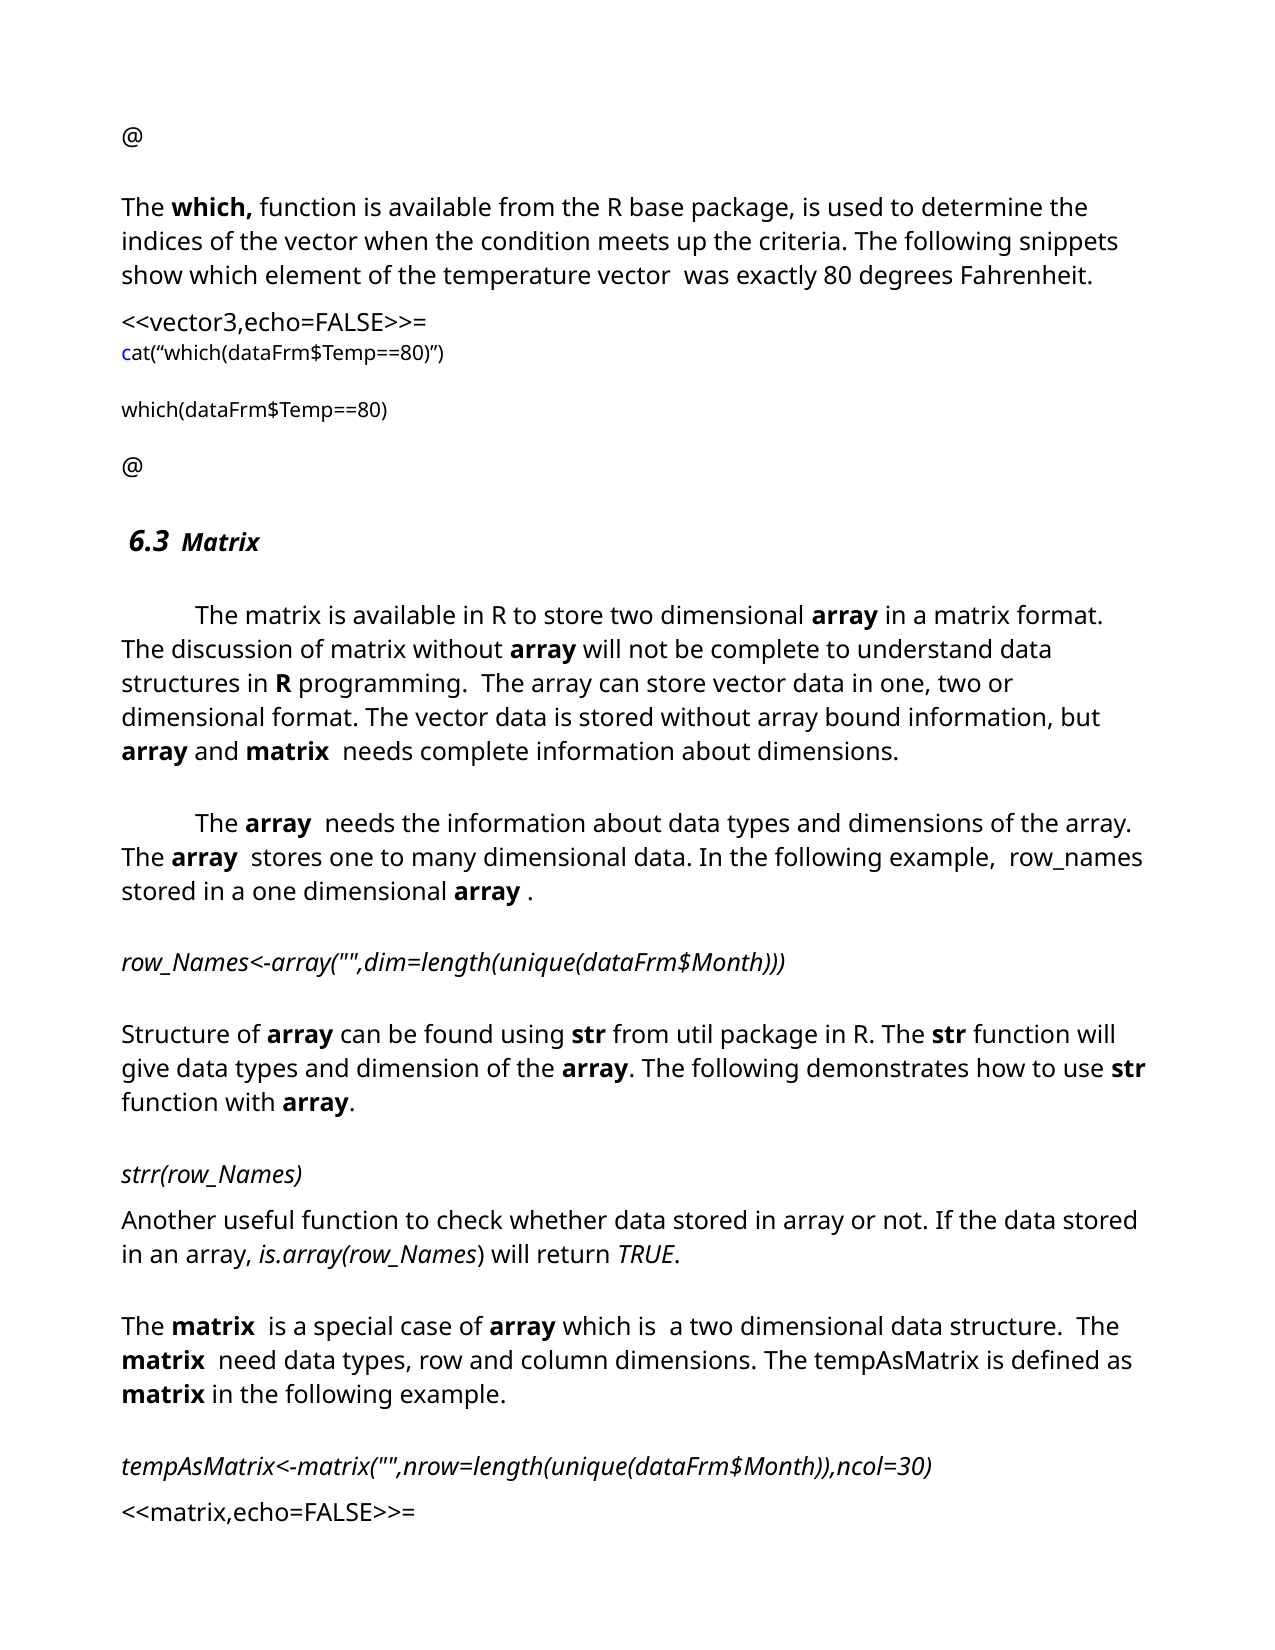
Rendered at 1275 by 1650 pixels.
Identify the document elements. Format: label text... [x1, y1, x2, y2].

text The array needs the information about data types and dimensions of the array. The array stores one to many dimensional data. In the following example, row_names stored in a one dimensional array . [121, 805, 1158, 907]
text tempAsMatrix<-matrix("",nrow=length(unique(dataFrm$Month)),ncol=30) [121, 1448, 1158, 1482]
text <<vector3,echo=FALSE>>= [121, 304, 1158, 338]
text The matrix is a special case of array which is a two dimensional data structure. The matrix need data types, row and column dimensions. The tempAsMatrix is defined as matrix in the following example. [121, 1308, 1158, 1411]
text <<matrix,echo=FALSE>>= [121, 1495, 1158, 1529]
text The which, function is available from the R base package, is used to determine the indices of the vector when the condition meets up the criteria. The following snippets show which element of the temperature vector was exactly 80 degrees Fahrenheit. [121, 190, 1158, 292]
text row_Names<-array("",dim=length(unique(dataFrm$Month))) [121, 945, 1158, 979]
text @ [121, 449, 1158, 483]
text strr(row_Names) [121, 1156, 1158, 1190]
text Structure of array can be found using str from util package in R. The str function will give data types and dimension of the array. The following demonstrates how to use str function with array. [121, 1017, 1158, 1119]
subtitle Matrix [121, 520, 1158, 560]
text which(dataFrm$Temp==80) [121, 395, 1158, 424]
text @ [121, 118, 1158, 152]
text Another useful function to check whether data stored in array or not. If the data stored in an array, is.array(row_Names) will return TRUE. [121, 1203, 1158, 1271]
text The matrix is available in R to store two dimensional array in a matrix format. The discussion of matrix without array will not be complete to understand data structures in R programming. The array can store vector data in one, two or dimensional format. The vector data is stored without array bound information, but array and matrix needs complete information about dimensions. [121, 597, 1158, 768]
text cat(“which(dataFrm$Temp==80)”) [121, 338, 1158, 367]
